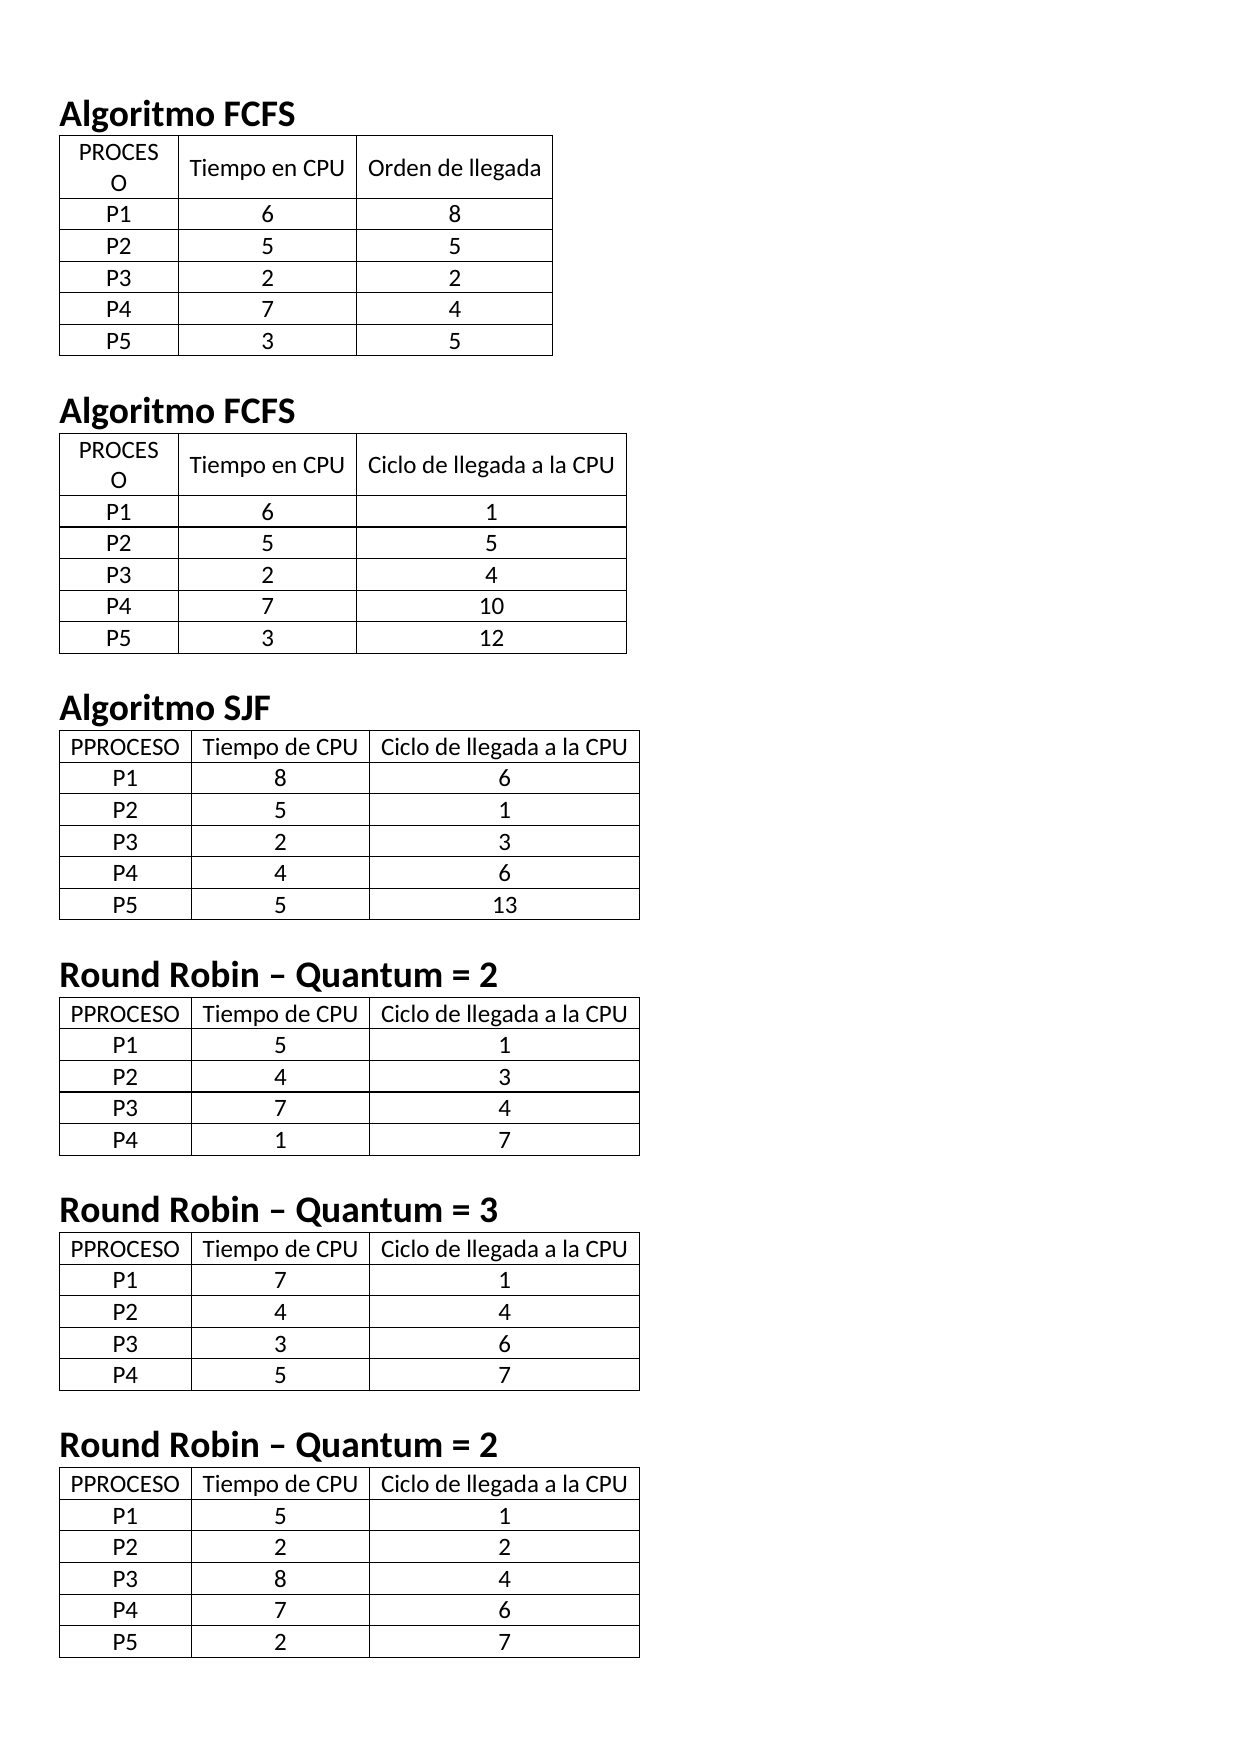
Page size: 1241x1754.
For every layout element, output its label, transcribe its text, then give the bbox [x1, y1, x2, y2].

table_cell P2 [60, 794, 191, 825]
table_cell 8 [192, 763, 369, 793]
table_header Tiempo de CPU [192, 1233, 369, 1263]
table_cell 1 [357, 496, 626, 526]
table_cell 2 [192, 1531, 369, 1562]
table_cell 6 [370, 1595, 639, 1625]
table_cell P3 [60, 1093, 191, 1123]
table_cell 2 [179, 559, 356, 589]
table_cell 7 [192, 1093, 369, 1123]
table_cell 2 [192, 826, 369, 856]
table_cell P2 [60, 1531, 191, 1562]
table_cell 7 [370, 1359, 639, 1390]
table_cell 5 [192, 1500, 369, 1530]
table_cell 6 [179, 496, 356, 526]
text Algoritmo FCFS [59, 89, 1181, 135]
table_cell P2 [60, 1061, 191, 1091]
table_cell 1 [370, 1500, 639, 1530]
table_cell P4 [60, 1595, 191, 1625]
table_cell 6 [179, 199, 356, 229]
table_cell 5 [357, 528, 626, 558]
table_cell P3 [60, 262, 178, 292]
table_cell 2 [192, 1626, 369, 1657]
table_cell P3 [60, 1563, 191, 1593]
table_cell 4 [192, 1296, 369, 1327]
table_cell 3 [192, 1328, 369, 1358]
table_header Ciclo de llegada a la CPU [357, 434, 626, 495]
table_cell 5 [179, 230, 356, 261]
table_cell 5 [357, 325, 552, 355]
table_cell 7 [370, 1626, 639, 1657]
table_cell P4 [60, 591, 178, 621]
table_cell 3 [179, 622, 356, 653]
table_cell 10 [357, 591, 626, 621]
table_cell P2 [60, 1296, 191, 1327]
table_header PPROCESO [60, 1468, 191, 1499]
table_header Ciclo de llegada a la CPU [370, 731, 639, 762]
table_cell 12 [357, 622, 626, 653]
table_cell P2 [60, 230, 178, 261]
table_cell 8 [192, 1563, 369, 1593]
table_cell 5 [192, 889, 369, 919]
table_header PPROCESO [60, 998, 191, 1028]
table_cell 1 [370, 1265, 639, 1295]
table_cell 2 [179, 262, 356, 292]
table_cell P1 [60, 763, 191, 793]
table_cell P4 [60, 1359, 191, 1390]
table_cell 3 [370, 826, 639, 856]
table_cell 7 [192, 1595, 369, 1625]
table_cell P2 [60, 528, 178, 558]
table_cell P5 [60, 1626, 191, 1657]
table_cell 7 [179, 293, 356, 324]
text Round Robin – Quantum = 2 [59, 951, 1181, 997]
table_cell 2 [370, 1531, 639, 1562]
table_cell P1 [60, 1500, 191, 1530]
table_cell P4 [60, 1124, 191, 1154]
table_cell 4 [192, 857, 369, 888]
table_cell P1 [60, 199, 178, 229]
table_cell P4 [60, 293, 178, 324]
table_header PPROCESO [60, 1233, 191, 1263]
table_header Tiempo de CPU [192, 731, 369, 762]
table_cell 1 [370, 794, 639, 825]
table_header Tiempo en CPU [179, 434, 356, 495]
table_cell P5 [60, 622, 178, 653]
table_header PROCESO [60, 434, 178, 495]
table_cell 1 [192, 1124, 369, 1154]
table_header Ciclo de llegada a la CPU [370, 1468, 639, 1499]
table_cell P1 [60, 1029, 191, 1060]
table_cell 7 [179, 591, 356, 621]
table_cell P3 [60, 826, 191, 856]
table_cell 6 [370, 857, 639, 888]
table_cell 4 [357, 559, 626, 589]
text Round Robin – Quantum = 3 [59, 1186, 1181, 1232]
table_cell 13 [370, 889, 639, 919]
table_cell 5 [357, 230, 552, 261]
table_cell 4 [370, 1296, 639, 1327]
table_cell P3 [60, 559, 178, 589]
table_header PROCESO [60, 136, 178, 197]
table_cell P5 [60, 325, 178, 355]
table_cell 4 [370, 1563, 639, 1593]
text Round Robin – Quantum = 2 [59, 1421, 1181, 1467]
table_cell 5 [192, 794, 369, 825]
table_cell 2 [357, 262, 552, 292]
table_cell P5 [60, 889, 191, 919]
table_header Orden de llegada [357, 136, 552, 197]
table_cell 4 [192, 1061, 369, 1091]
table_header Tiempo de CPU [192, 998, 369, 1028]
table_cell 7 [192, 1265, 369, 1295]
table_cell 3 [179, 325, 356, 355]
table_cell 6 [370, 1328, 639, 1358]
text Algoritmo SJF [59, 684, 1181, 730]
table_cell 3 [370, 1061, 639, 1091]
table_cell 4 [370, 1093, 639, 1123]
table_cell P1 [60, 496, 178, 526]
text Algoritmo FCFS [59, 387, 1181, 433]
table_header PPROCESO [60, 731, 191, 762]
table_cell 7 [370, 1124, 639, 1154]
table_cell P1 [60, 1265, 191, 1295]
table_cell 5 [192, 1359, 369, 1390]
table_cell 4 [357, 293, 552, 324]
table_header Ciclo de llegada a la CPU [370, 998, 639, 1028]
table_cell 1 [370, 1029, 639, 1060]
table_header Ciclo de llegada a la CPU [370, 1233, 639, 1263]
table_cell 5 [179, 528, 356, 558]
table_cell 8 [357, 199, 552, 229]
table_cell 6 [370, 763, 639, 793]
table_header Tiempo de CPU [192, 1468, 369, 1499]
table_cell P4 [60, 857, 191, 888]
table_cell P3 [60, 1328, 191, 1358]
table_header Tiempo en CPU [179, 136, 356, 197]
table_cell 5 [192, 1029, 369, 1060]
